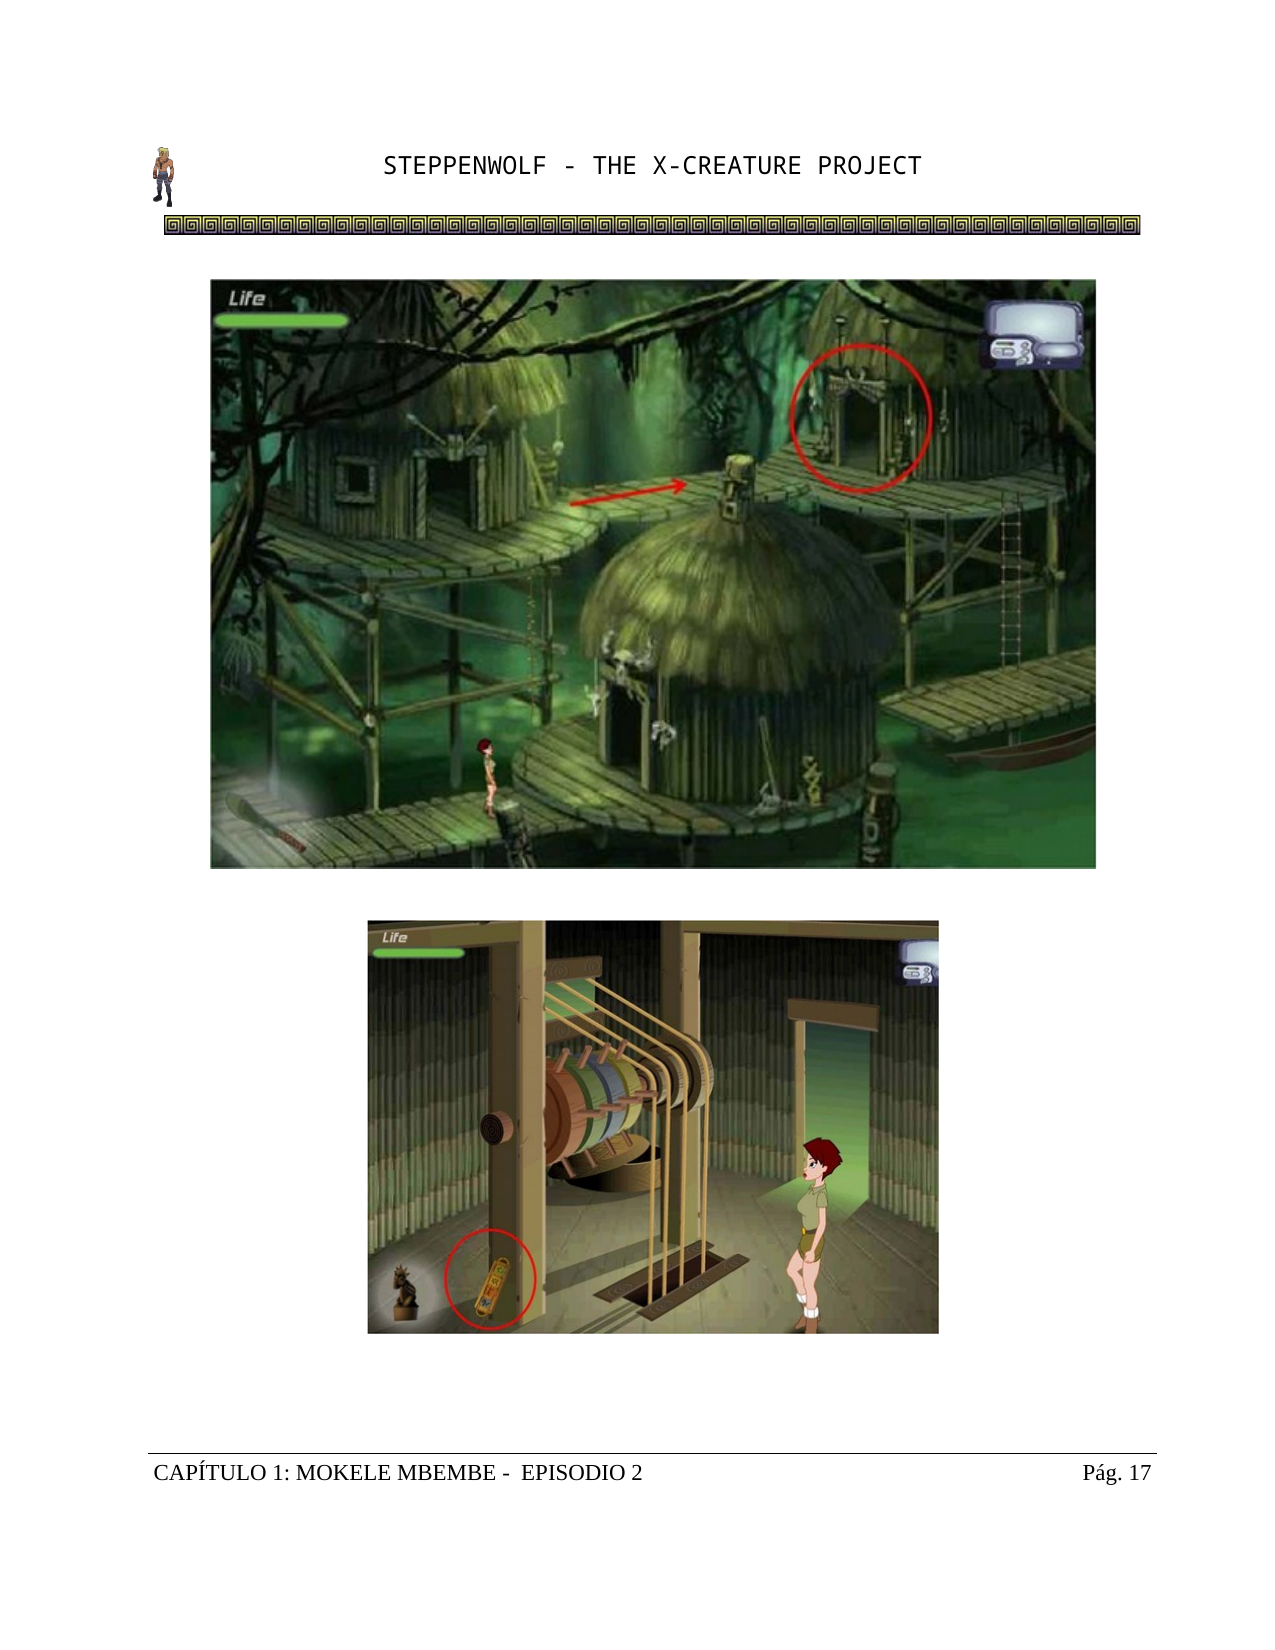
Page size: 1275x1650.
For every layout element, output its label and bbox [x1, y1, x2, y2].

picture [210, 279, 1097, 869]
picture [147, 147, 181, 207]
picture [367, 920, 939, 1334]
picture [164, 215, 1141, 235]
